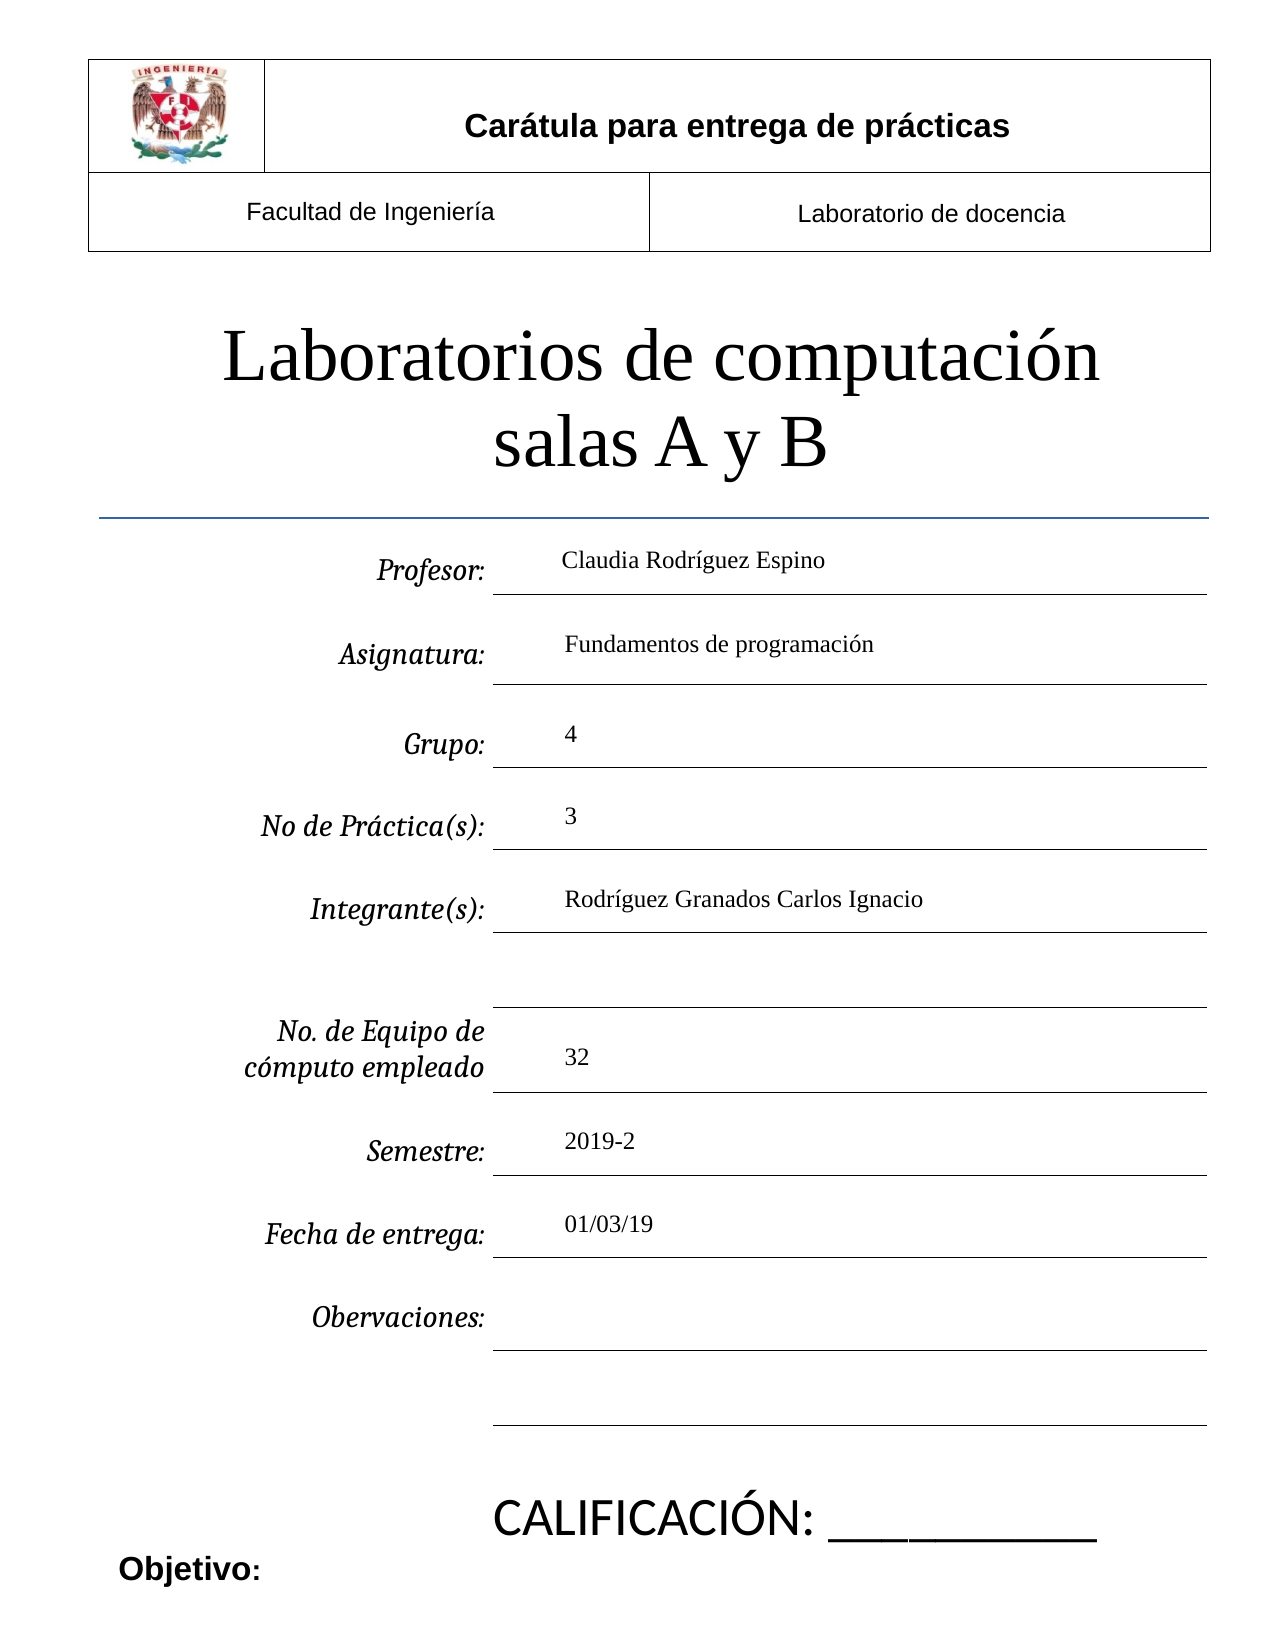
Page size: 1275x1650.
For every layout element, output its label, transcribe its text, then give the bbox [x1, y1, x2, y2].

table_cell Semestre: [118, 1091, 493, 1174]
table_cell 2019-2 [493, 1093, 1207, 1174]
table_cell 01/03/19 [493, 1176, 1207, 1257]
table_cell 4 [493, 685, 1207, 766]
table_cell [493, 1351, 1207, 1425]
table_cell Fecha de entrega: [118, 1175, 493, 1257]
text CALIFICACIÓN: __________ [118, 1483, 1205, 1549]
table_header [89, 60, 264, 172]
text salas A y B [118, 396, 1205, 482]
table_cell Integrante(s): [118, 849, 493, 932]
table_cell Grupo: [118, 684, 493, 766]
table_cell Facultad de Ingeniería [89, 173, 649, 251]
table_cell Fundamentos de programación [493, 595, 1207, 684]
table_header [118, 511, 493, 517]
table_cell Asignatura: [118, 594, 493, 684]
table_cell [118, 1350, 493, 1425]
table_header Carátula para entrega de prácticas [265, 60, 1210, 172]
table_cell Obervaciones: [118, 1257, 493, 1350]
table_cell 3 [493, 768, 1207, 849]
table_header Claudia Rodríguez Espino [493, 519, 1207, 594]
table_cell 32 [493, 1008, 1207, 1091]
table_cell Rodríguez Granados Carlos Ignacio [493, 850, 1207, 932]
table_cell [493, 933, 1207, 1007]
text Laboratorios de computación [118, 310, 1205, 396]
table_cell No de Práctica(s): [118, 766, 493, 849]
table_header [493, 511, 1207, 517]
table_cell [493, 1258, 1207, 1350]
text Objetivo: [118, 1549, 1205, 1588]
table_cell No. de Equipo de cómputo empleado [118, 1007, 493, 1091]
table_header Profesor: [118, 519, 493, 594]
table_cell Laboratorio de docencia [650, 173, 1210, 251]
table_cell [118, 932, 493, 1007]
